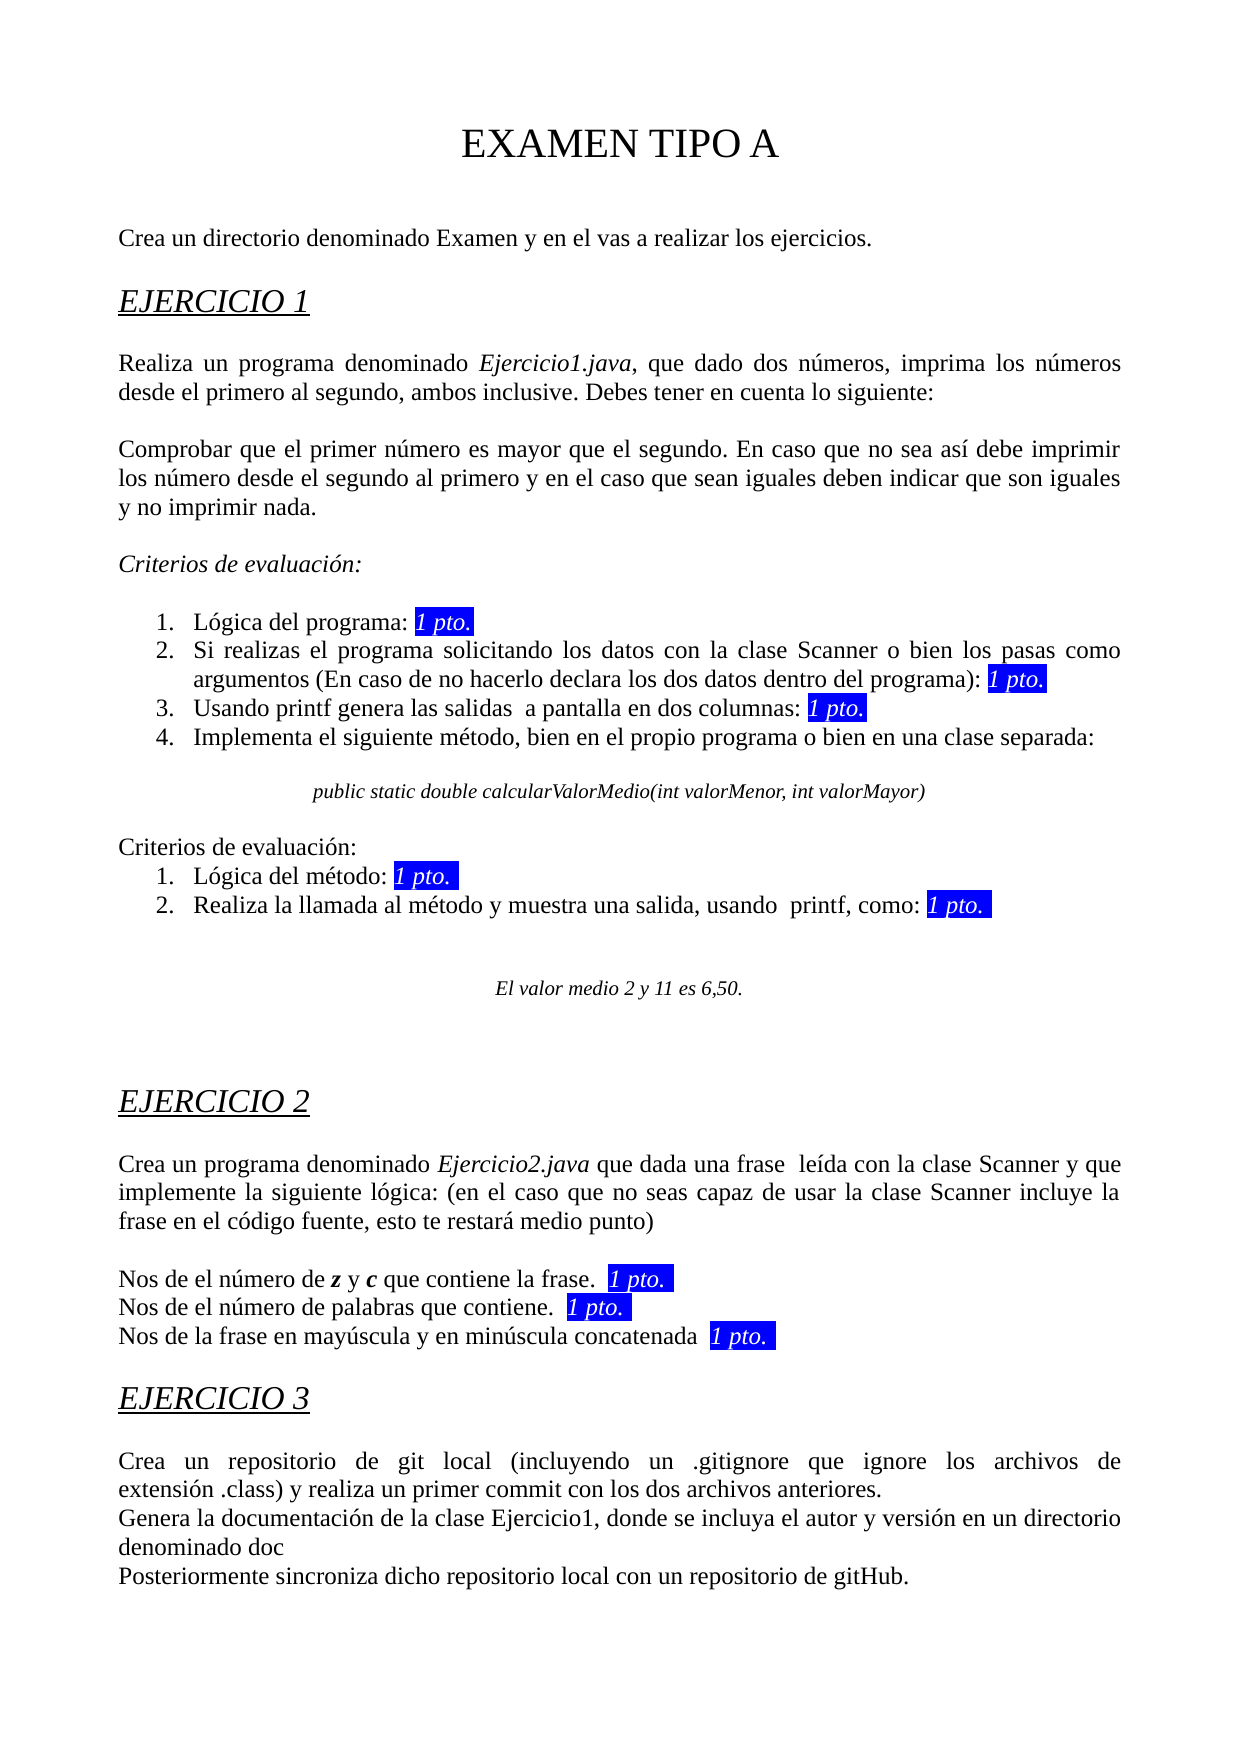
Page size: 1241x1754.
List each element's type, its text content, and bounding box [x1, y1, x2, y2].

text Nos de la frase en mayúscula y en minúscula concatenada 1 pto. [118, 1321, 1122, 1350]
text Crea un directorio denominado Examen y en el vas a realizar los ejercicios. [118, 223, 1122, 252]
text Genera la documentación de la clase Ejercicio1, donde se incluya el autor y versión en un directorio denominado doc [118, 1503, 1122, 1561]
list Realiza la llamada al método y muestra una salida, usando printf, como: 1 pto. [156, 890, 1122, 918]
text public static double calcularValorMedio(int valorMenor, int valorMayor) [118, 779, 1122, 803]
list Lógica del programa: 1 pto. [156, 607, 1122, 636]
text Realiza un programa denominado Ejercicio1.java, que dado dos números, imprima los números desde el primero al segundo, ambos inclusive. Debes tener en cuenta lo siguiente: [118, 348, 1122, 406]
text Crea un programa denominado Ejercicio2.java que dada una frase leída con la clase Scanner y que implemente la siguiente lógica: (en el caso que no seas capaz de usar la clase Scanner incluye la frase en el código fuente, esto te restará medio punto) [118, 1149, 1122, 1235]
text EJERCICIO 3 [118, 1379, 1122, 1417]
text Nos de el número de z y c que contiene la frase. 1 pto. [118, 1264, 1122, 1292]
text Nos de el número de palabras que contiene. 1 pto. [118, 1292, 1122, 1321]
text EJERCICIO 1 [118, 281, 1122, 319]
list Implementa el siguiente método, bien en el propio programa o bien en una clase separada: [156, 722, 1122, 751]
text Criterios de evaluación: [118, 832, 1122, 861]
text Posteriormente sincroniza dicho repositorio local con un repositorio de gitHub. [118, 1561, 1122, 1589]
text Criterios de evaluación: [118, 549, 1122, 578]
text EXAMEN TIPO A [118, 118, 1122, 166]
text Crea un repositorio de git local (incluyendo un .gitignore que ignore los archivos de extensión .class) y realiza un primer commit con los dos archivos anteriores. [118, 1446, 1122, 1503]
list Si realizas el programa solicitando los datos con la clase Scanner o bien los pasas como argumentos (En caso de no hacerlo declara los dos datos dentro del programa): 1 pto. [156, 636, 1122, 693]
text Comprobar que el primer número es mayor que el segundo. En caso que no sea así debe imprimir los número desde el segundo al primero y en el caso que sean iguales deben indicar que son iguales y no imprimir nada. [118, 434, 1122, 521]
text EJERCICIO 2 [118, 1082, 1122, 1120]
list Usando printf genera las salidas a pantalla en dos columnas: 1 pto. [156, 693, 1122, 722]
text El valor medio 2 y 11 es 6,50. [118, 976, 1122, 1000]
list Lógica del método: 1 pto. [156, 861, 1122, 890]
